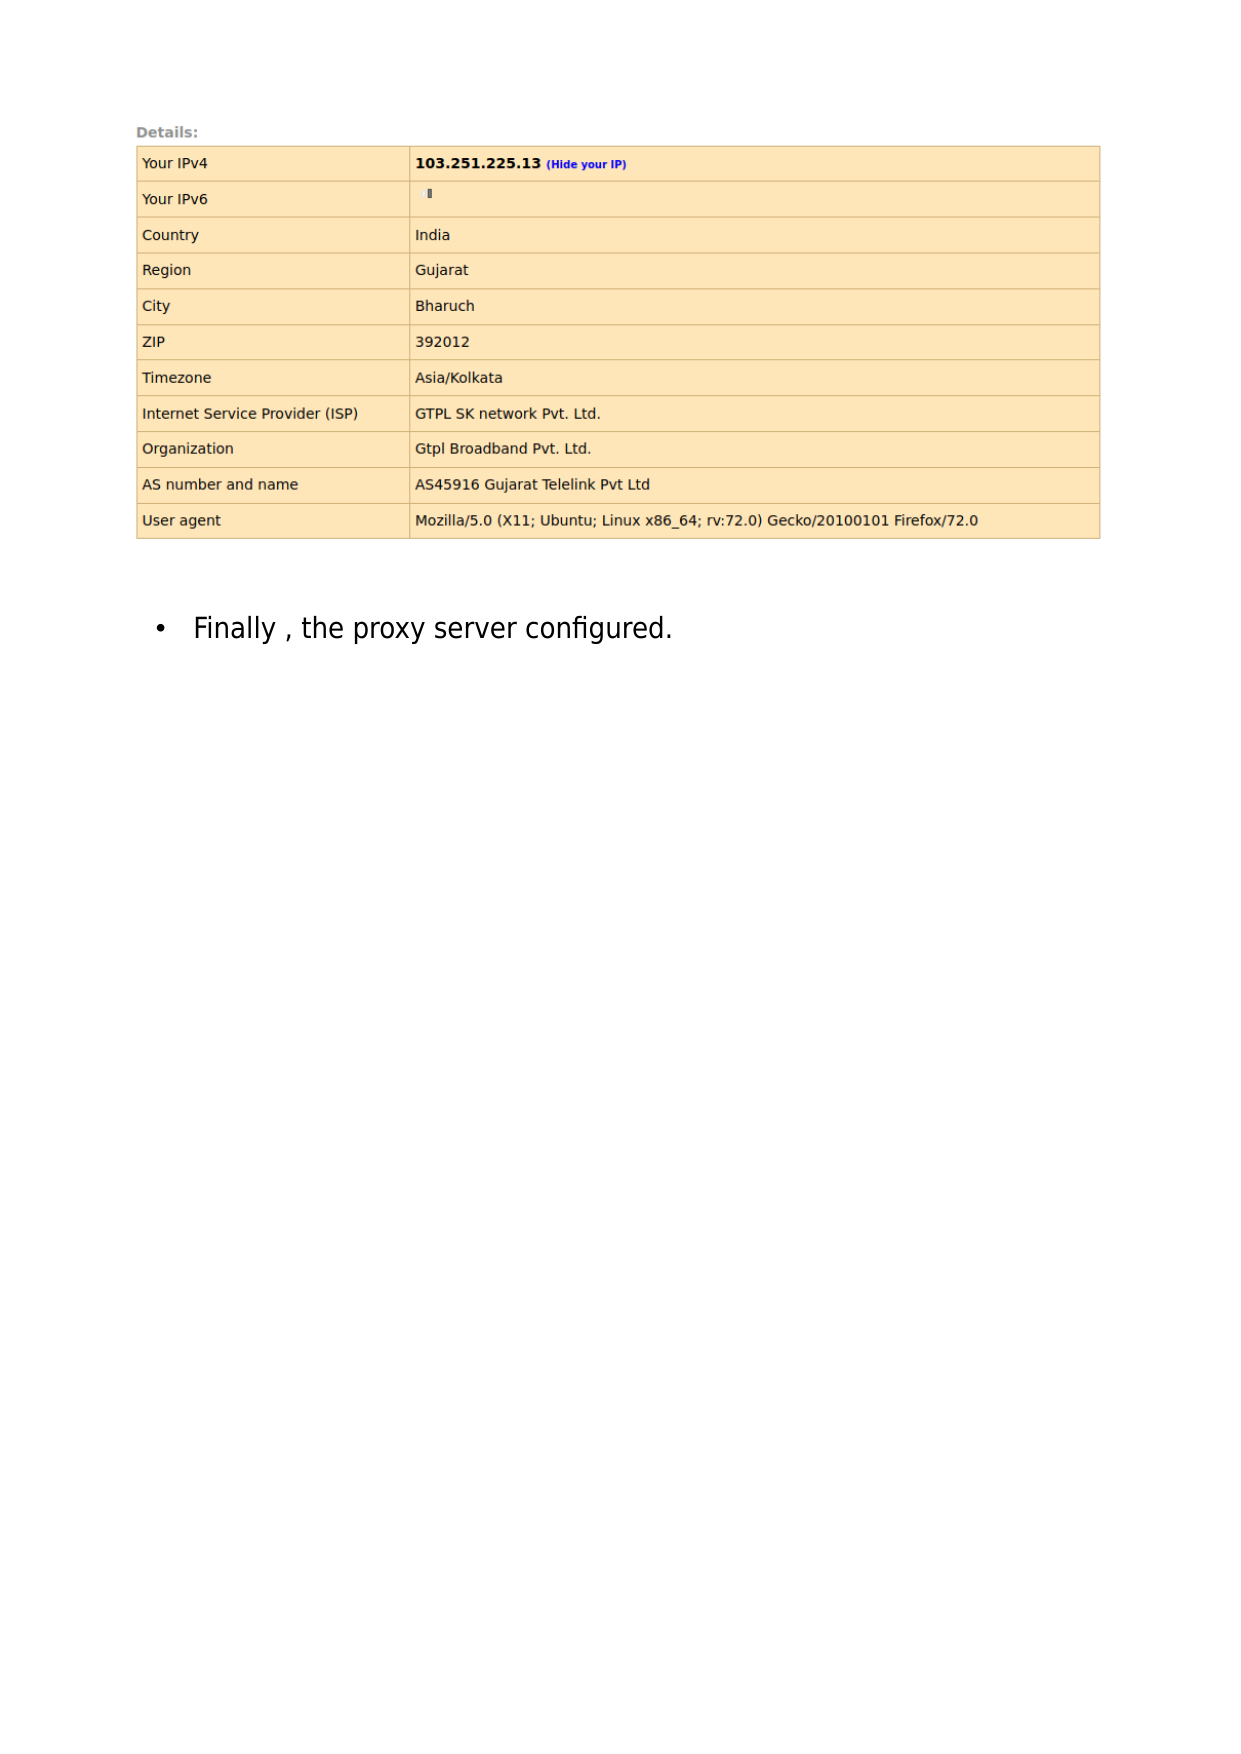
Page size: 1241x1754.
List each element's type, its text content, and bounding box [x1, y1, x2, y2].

list Finally , the proxy server configured. [156, 611, 1122, 645]
picture [118, 118, 1123, 544]
